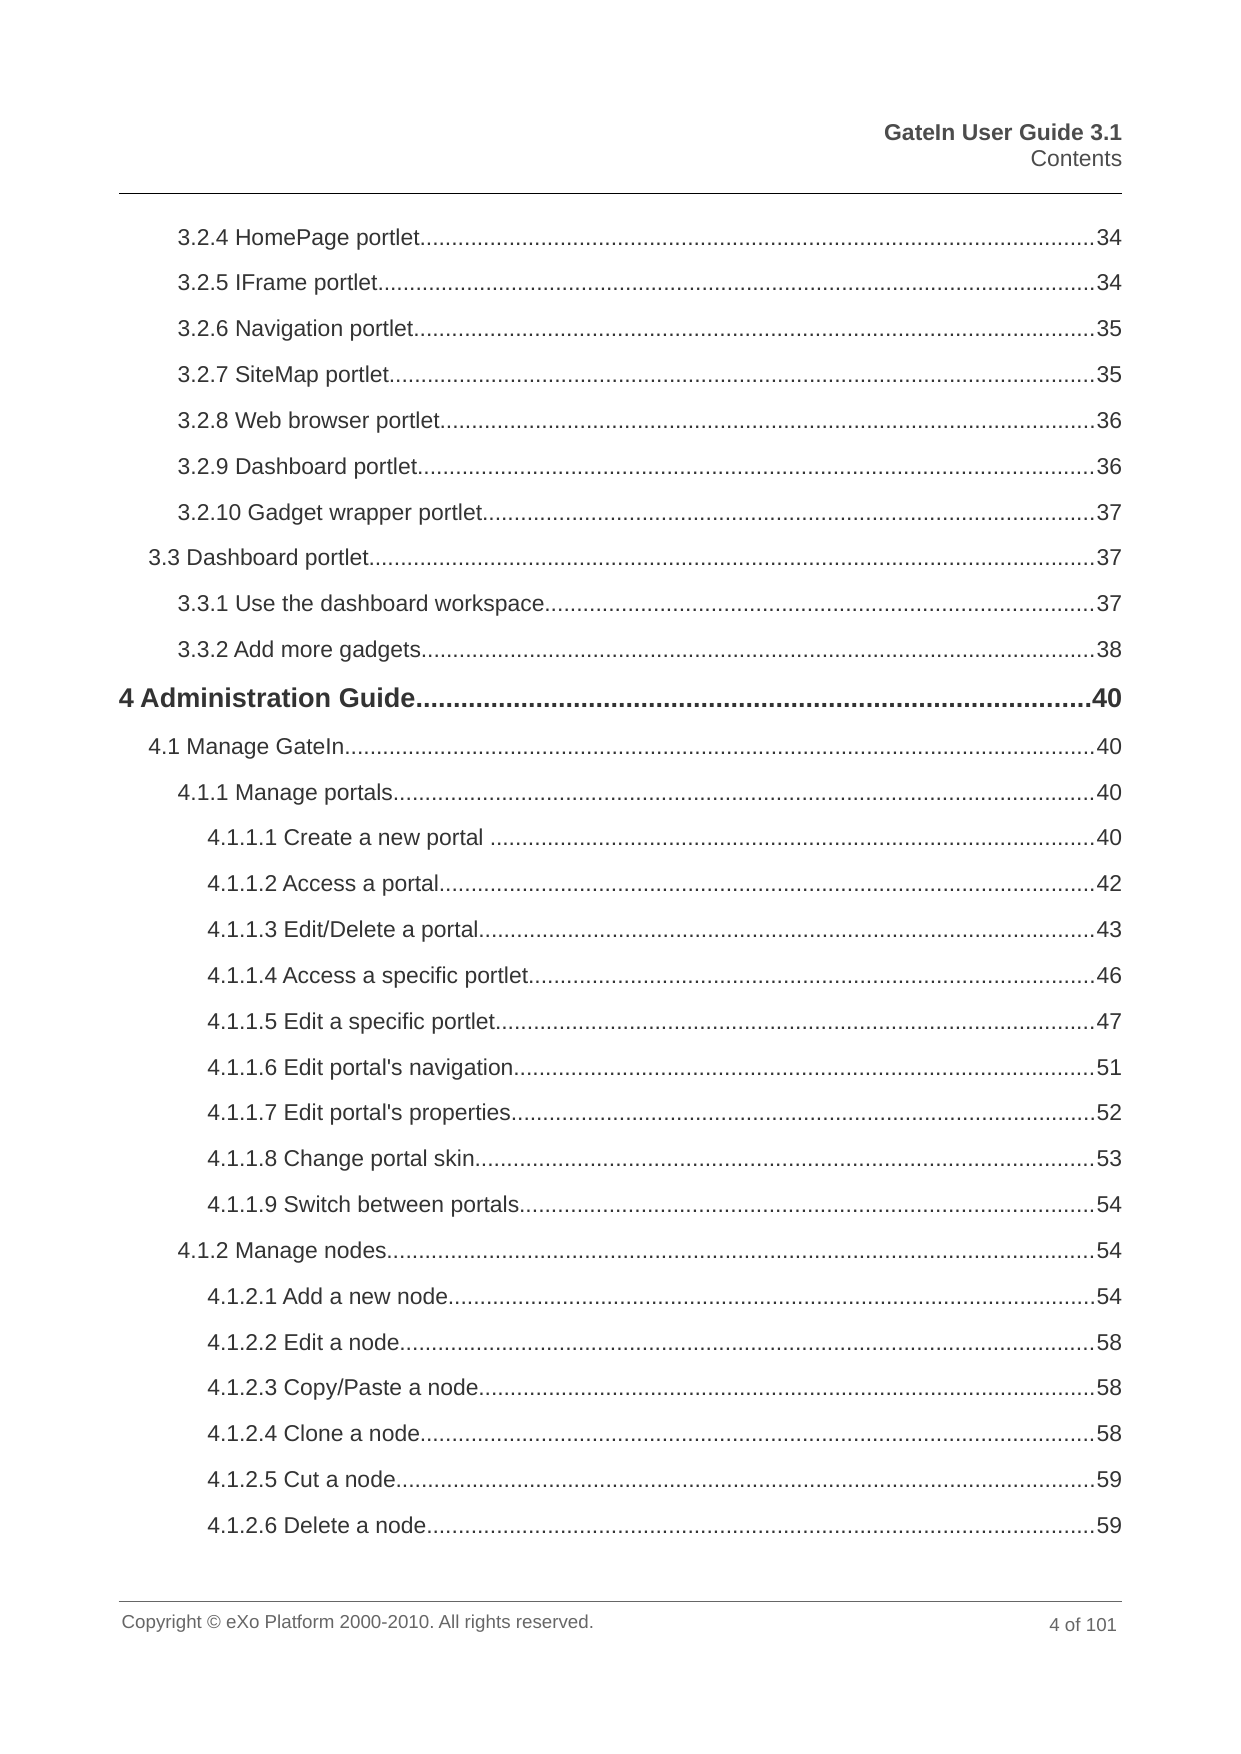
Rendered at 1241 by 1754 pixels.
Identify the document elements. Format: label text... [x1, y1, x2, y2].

text 4.1.1.3 Edit/Delete a portal 43 [207, 916, 1122, 942]
text 4.1.1.9 Switch between portals 54 [207, 1191, 1122, 1217]
text 3.3.1 Use the dashboard workspace 37 [177, 590, 1122, 617]
text 4.1.1.2 Access a portal 42 [207, 870, 1122, 896]
text 3.2.5 IFrame portlet 34 [177, 269, 1122, 296]
text 4.1.1.1 Create a new portal 40 [207, 824, 1122, 851]
text 3.2.4 HomePage portlet 34 [177, 223, 1122, 250]
text 3.3 Dashboard portlet 37 [148, 544, 1122, 571]
text 4.1.2.1 Add a new node 54 [207, 1283, 1122, 1309]
text 4.1.2.6 Delete a node 59 [207, 1512, 1122, 1538]
text 4.1.2.2 Edit a node 58 [207, 1328, 1122, 1355]
text 4.1.2 Manage nodes 54 [177, 1237, 1122, 1263]
text 4.1.2.5 Cut a node 59 [207, 1466, 1122, 1492]
text 3.2.6 Navigation portlet 35 [177, 315, 1122, 342]
text 4.1.1.7 Edit portal's properties 52 [207, 1099, 1122, 1126]
text 3.3.2 Add more gadgets 38 [177, 636, 1122, 662]
text 4.1.1.8 Change portal skin 53 [207, 1145, 1122, 1171]
text 4.1.1.5 Edit a specific portlet 47 [207, 1008, 1122, 1034]
text 4.1.1 Manage portals 40 [177, 778, 1122, 805]
text 4.1.1.4 Access a specific portlet 46 [207, 962, 1122, 988]
text 4.1.1.6 Edit portal's navigation 51 [207, 1053, 1122, 1080]
text 4 Administration Guide 40 [118, 682, 1122, 713]
text 3.2.9 Dashboard portlet 36 [177, 453, 1122, 479]
text 4.1.2.4 Clone a node 58 [207, 1420, 1122, 1446]
text 3.2.8 Web browser portlet 36 [177, 407, 1122, 433]
text 3.2.7 SiteMap portlet 35 [177, 361, 1122, 387]
text 3.2.10 Gadget wrapper portlet 37 [177, 498, 1122, 525]
text 4.1 Manage GateIn 40 [148, 733, 1122, 759]
text 4.1.2.3 Copy/Paste a node 58 [207, 1374, 1122, 1401]
